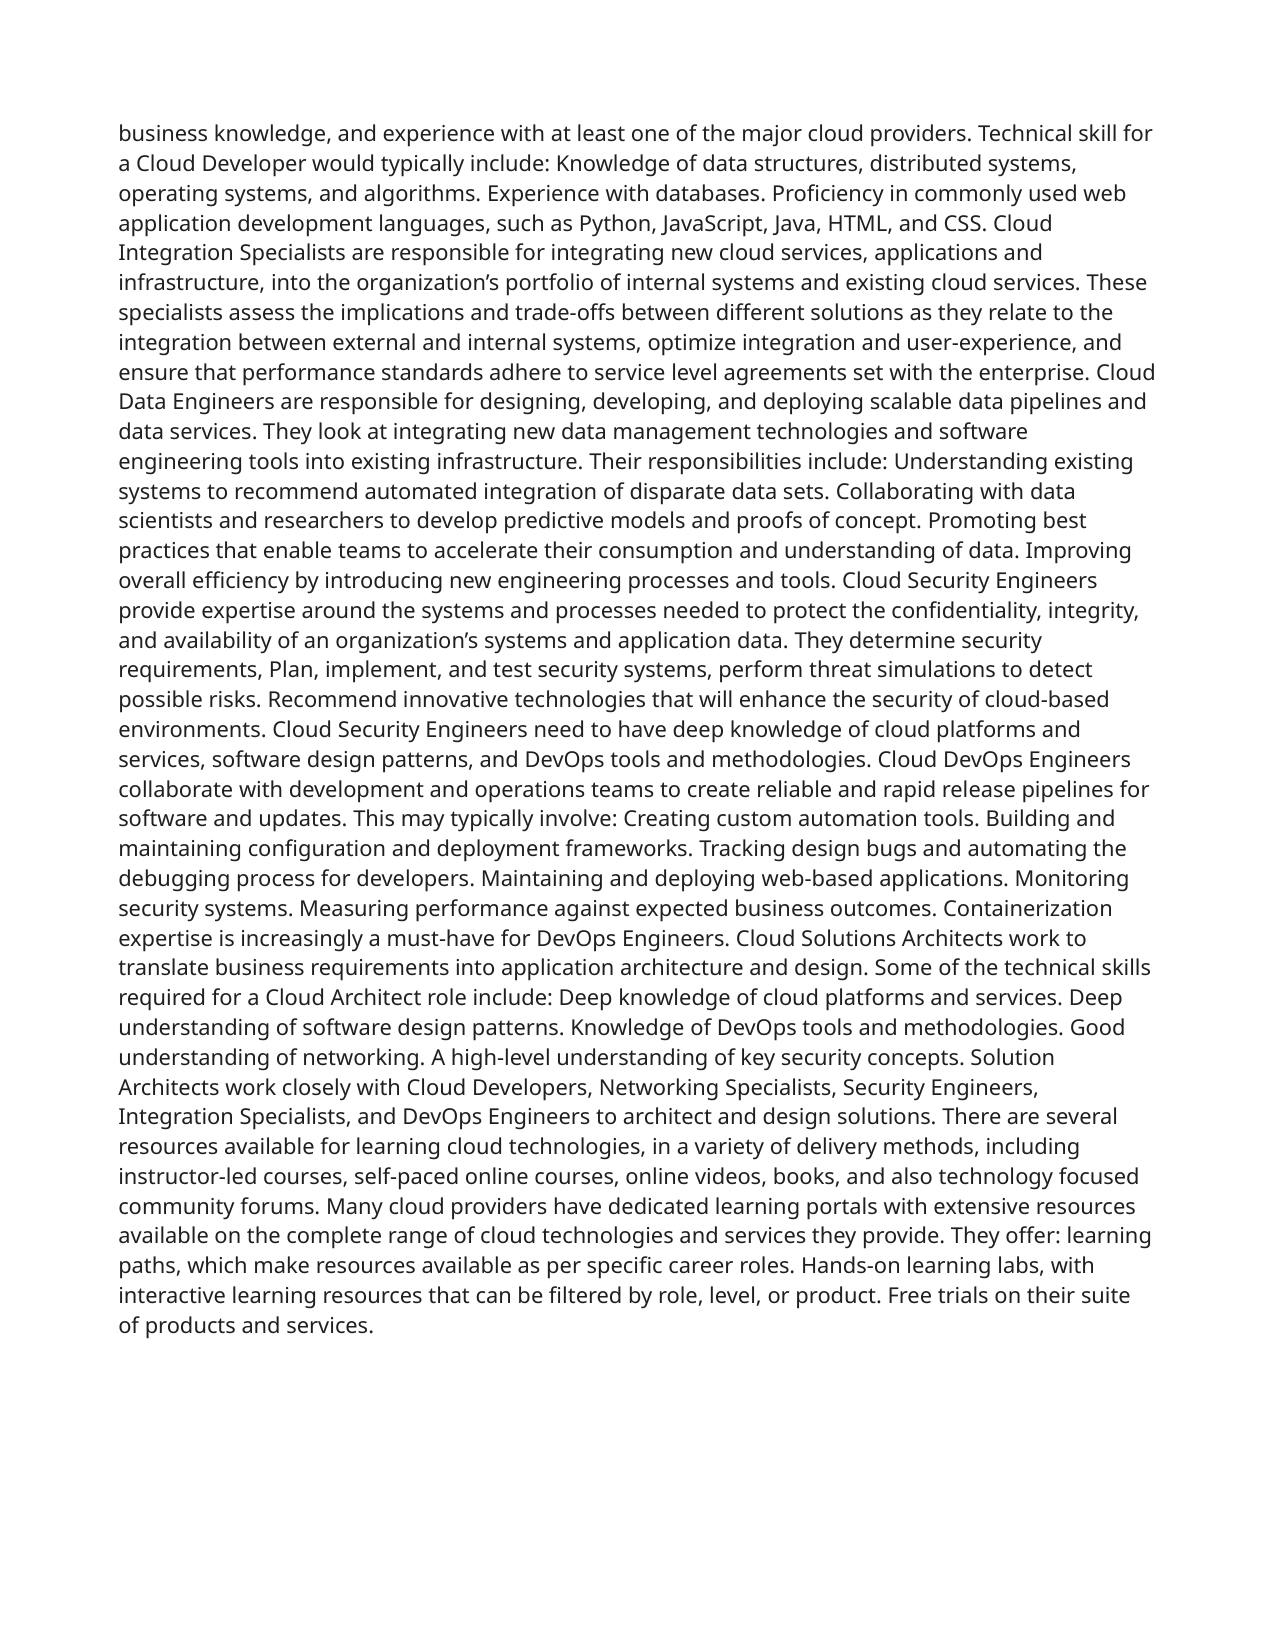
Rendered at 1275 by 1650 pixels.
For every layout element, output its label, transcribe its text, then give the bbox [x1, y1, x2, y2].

text business knowledge, and experience with at least one of the major cloud providers. Technical skill for a Cloud Developer would typically include: Knowledge of data structures, distributed systems, operating systems, and algorithms. Experience with databases. Proficiency in commonly used web application development languages, such as Python, JavaScript, Java, HTML, and CSS. Cloud Integration Specialists are responsible for integrating new cloud services, applications and infrastructure, into the organization’s portfolio of internal systems and existing cloud services. These specialists assess the implications and trade-offs between different solutions as they relate to the integration between external and internal systems, optimize integration and user-experience, and ensure that performance standards adhere to service level agreements set with the enterprise. Cloud Data Engineers are responsible for designing, developing, and deploying scalable data pipelines and data services. They look at integrating new data management technologies and software engineering tools into existing infrastructure. Their responsibilities include: Understanding existing systems to recommend automated integration of disparate data sets. Collaborating with data scientists and researchers to develop predictive models and proofs of concept. Promoting best practices that enable teams to accelerate their consumption and understanding of data. Improving overall efficiency by introducing new engineering processes and tools. Cloud Security Engineers provide expertise around the systems and processes needed to protect the confidentiality, integrity, and availability of an organization’s systems and application data. They determine security requirements, Plan, implement, and test security systems, perform threat simulations to detect possible risks. Recommend innovative technologies that will enhance the security of cloud-based environments. Cloud Security Engineers need to have deep knowledge of cloud platforms and services, software design patterns, and DevOps tools and methodologies. Cloud DevOps Engineers collaborate with development and operations teams to create reliable and rapid release pipelines for software and updates. This may typically involve: Creating custom automation tools. Building and maintaining configuration and deployment frameworks. Tracking design bugs and automating the debugging process for developers. Maintaining and deploying web-based applications. Monitoring security systems. Measuring performance against expected business outcomes. Containerization expertise is increasingly a must-have for DevOps Engineers. Cloud Solutions Architects work to translate business requirements into application architecture and design. Some of the technical skills required for a Cloud Architect role include: Deep knowledge of cloud platforms and services. Deep understanding of software design patterns. Knowledge of DevOps tools and methodologies. Good understanding of networking. A high-level understanding of key security concepts. Solution Architects work closely with Cloud Developers, Networking Specialists, Security Engineers, Integration Specialists, and DevOps Engineers to architect and design solutions. There are several resources available for learning cloud technologies, in a variety of delivery methods, including instructor-led courses, self-paced online courses, online videos, books, and also technology focused community forums. Many cloud providers have dedicated learning portals with extensive resources available on the complete range of cloud technologies and services they provide. They offer: learning paths, which make resources available as per specific career roles. Hands-on learning labs, with interactive learning resources that can be filtered by role, level, or product. Free trials on their suite of products and services. [118, 118, 1157, 1339]
